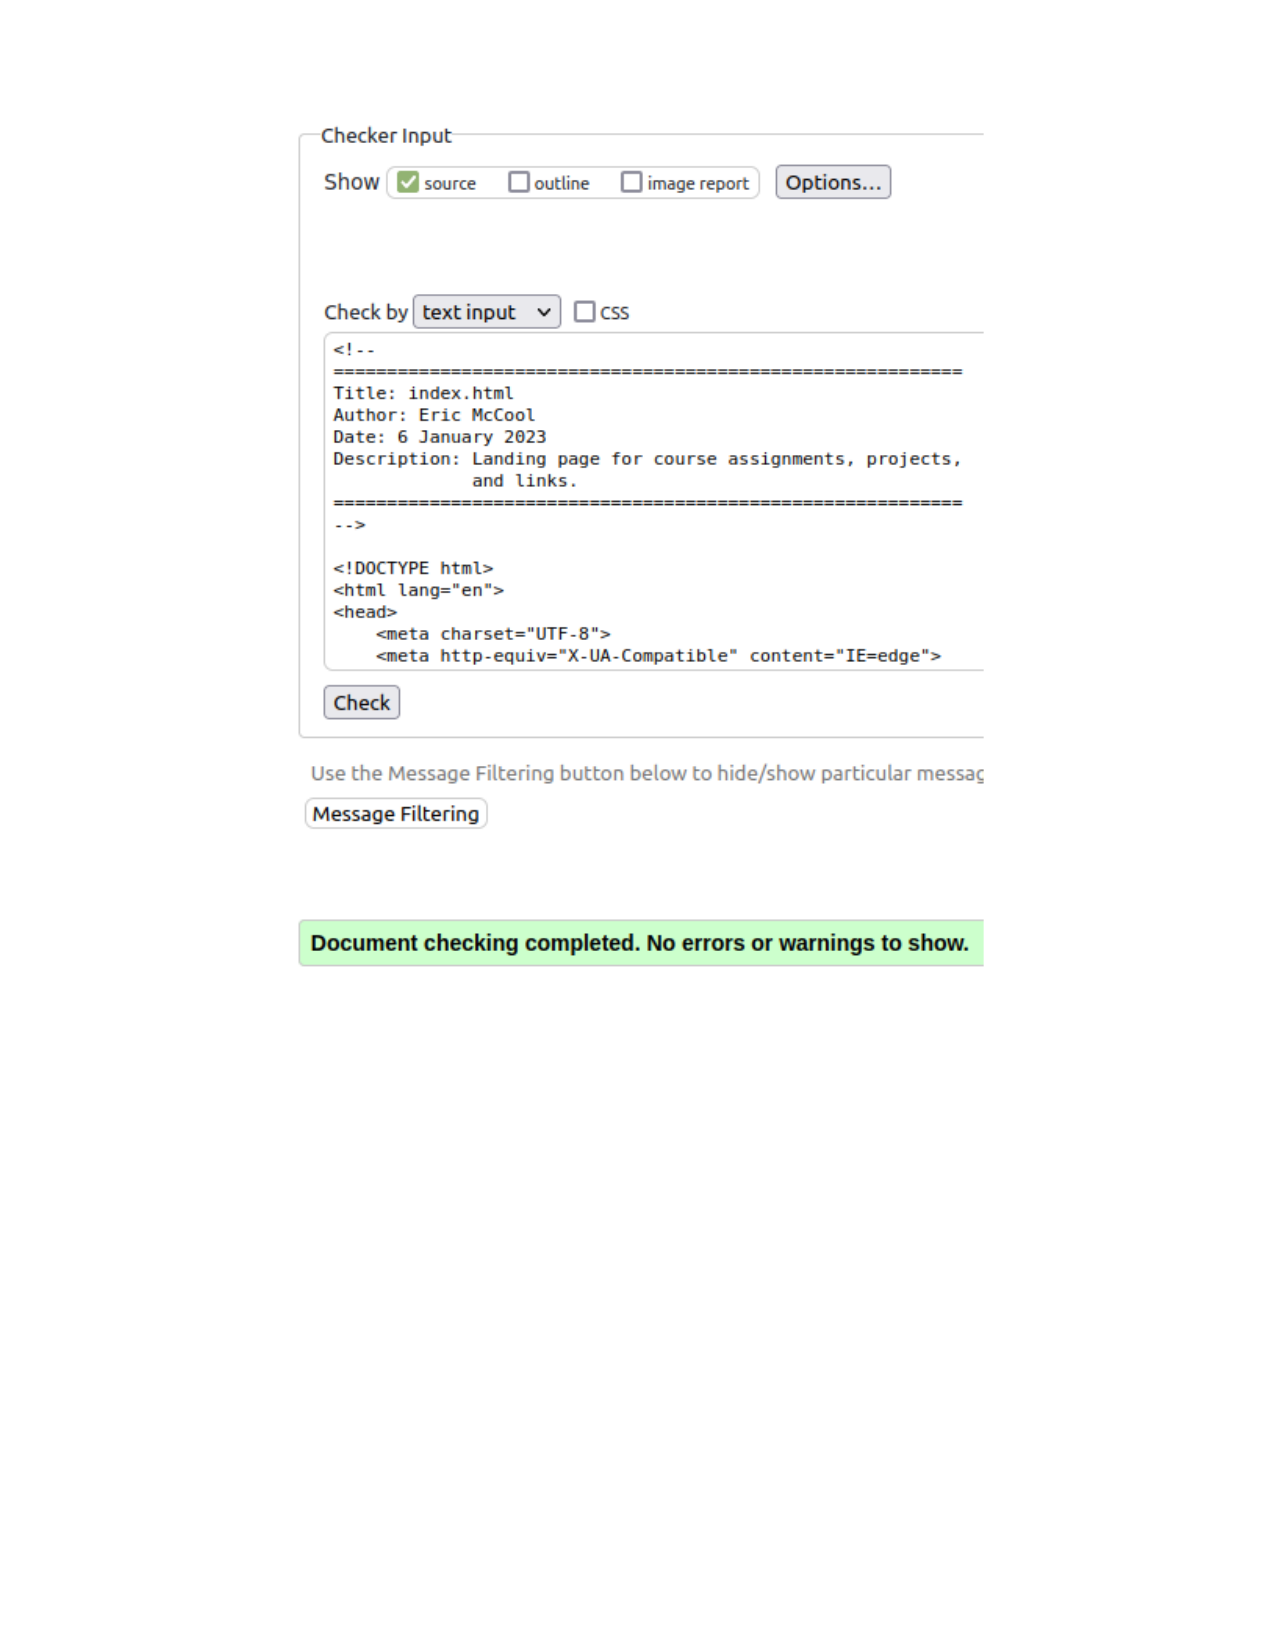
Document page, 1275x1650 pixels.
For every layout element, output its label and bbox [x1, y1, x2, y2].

picture [291, 118, 984, 976]
